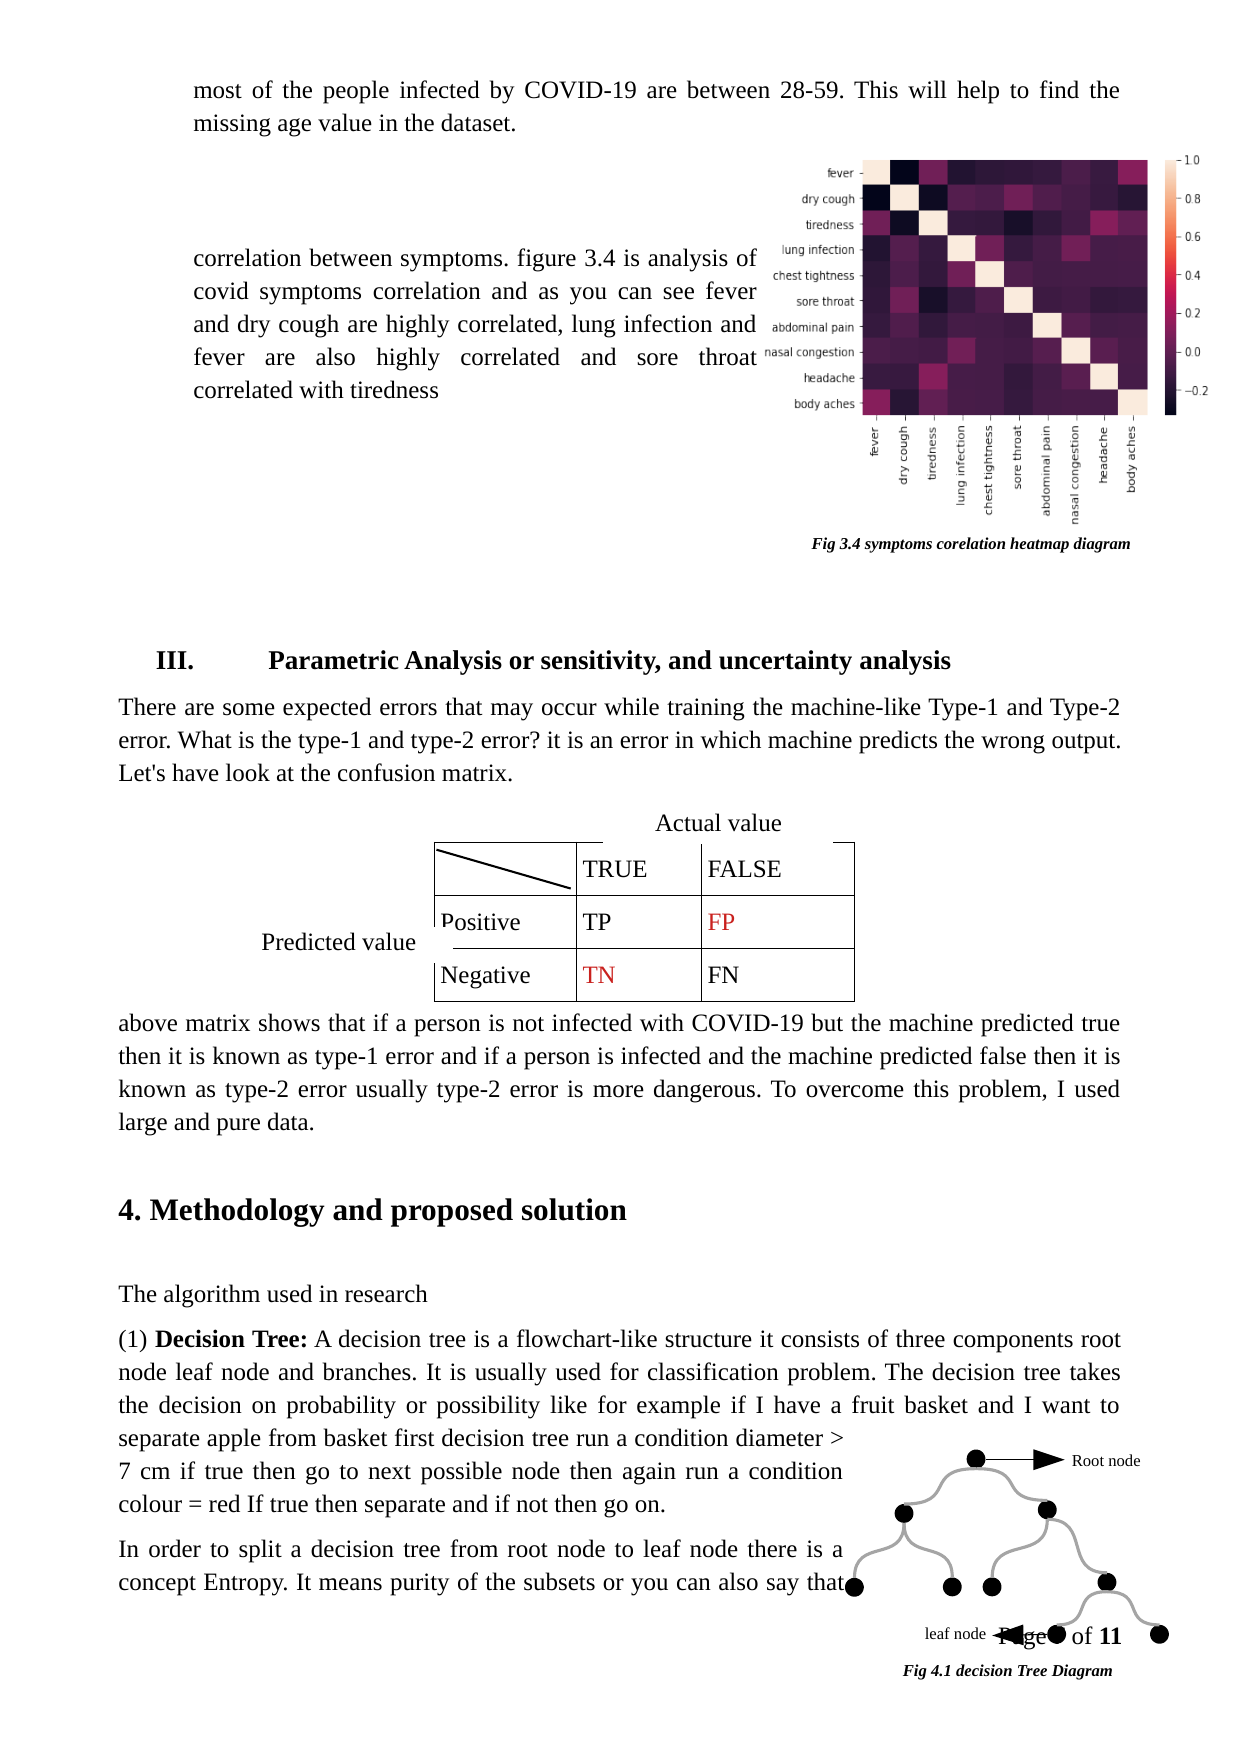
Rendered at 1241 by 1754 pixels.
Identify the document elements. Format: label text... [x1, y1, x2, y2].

table_header FALSE [702, 843, 854, 895]
list Parametric Analysis or sensitivity, and uncertainty analysis [156, 644, 1122, 675]
text 4. Methodology and proposed solution [118, 1191, 1122, 1227]
text In order to split a decision tree from root node to leaf node there is a concept Entropy. It means purity of the subsets or you can also say that measure of purity. The mathematical formula for entropy is where pi stands for probability of element. For example, we have a binary classification problem and our dataset consist of 100 records. 30 records belong to positive and 70 belongs to negative class. then probability of positive class will be and for negative class. [118, 1534, 900, 1596]
table_cell FN [702, 949, 854, 1001]
text above matrix shows that if a person is not infected with COVID-19 but the machine predicted true then it is known as type-1 error and if a person is infected and the machine predicted false then it is known as type-2 error usually type-2 error is more dangerous. To overcome this problem, I used large and pure data. [118, 1008, 1122, 1136]
table_cell FP [702, 896, 854, 948]
table_cell Positive [435, 896, 576, 948]
text (1) Decision Tree: A decision tree is a flowchart-like structure it consists of three components root node leaf node and branches. It is usually used for classification problem. The decision tree takes the decision on probability or possibility like for example if I have a fruit basket and I want to separate apple from basket first decision tree run a condition diameter > 7 cm if true then go to next possible node then again run a condition colour = red If true then separate and if not then go on. [118, 1324, 1122, 1518]
table_header TRUE [577, 843, 701, 895]
text There are some expected errors that may occur while training the machine-like Type-1 and Type-2 error. What is the type-1 and type-2 error? it is an error in which machine predicts the wrong output. Let's have look at the confusion matrix. [118, 692, 1122, 787]
text The algorithm used in research [118, 1279, 1122, 1308]
table_cell Negative [435, 949, 576, 1001]
table_header [224, 927, 453, 963]
table_header [435, 843, 576, 895]
text most of the people infected by COVID-19 are between 28-59. This will help to find the missing age value in the dataset. [193, 75, 1122, 137]
table_cell TP [577, 896, 701, 948]
text Actual value [603, 808, 833, 837]
text correlation between symptoms. figure 3.4 is analysis of covid symptoms correlation and as you can see fever and dry cough are highly correlated, lung infection and fever are also highly correlated and sore throat correlated with tiredness [193, 243, 862, 403]
table_cell TN [577, 949, 701, 1001]
